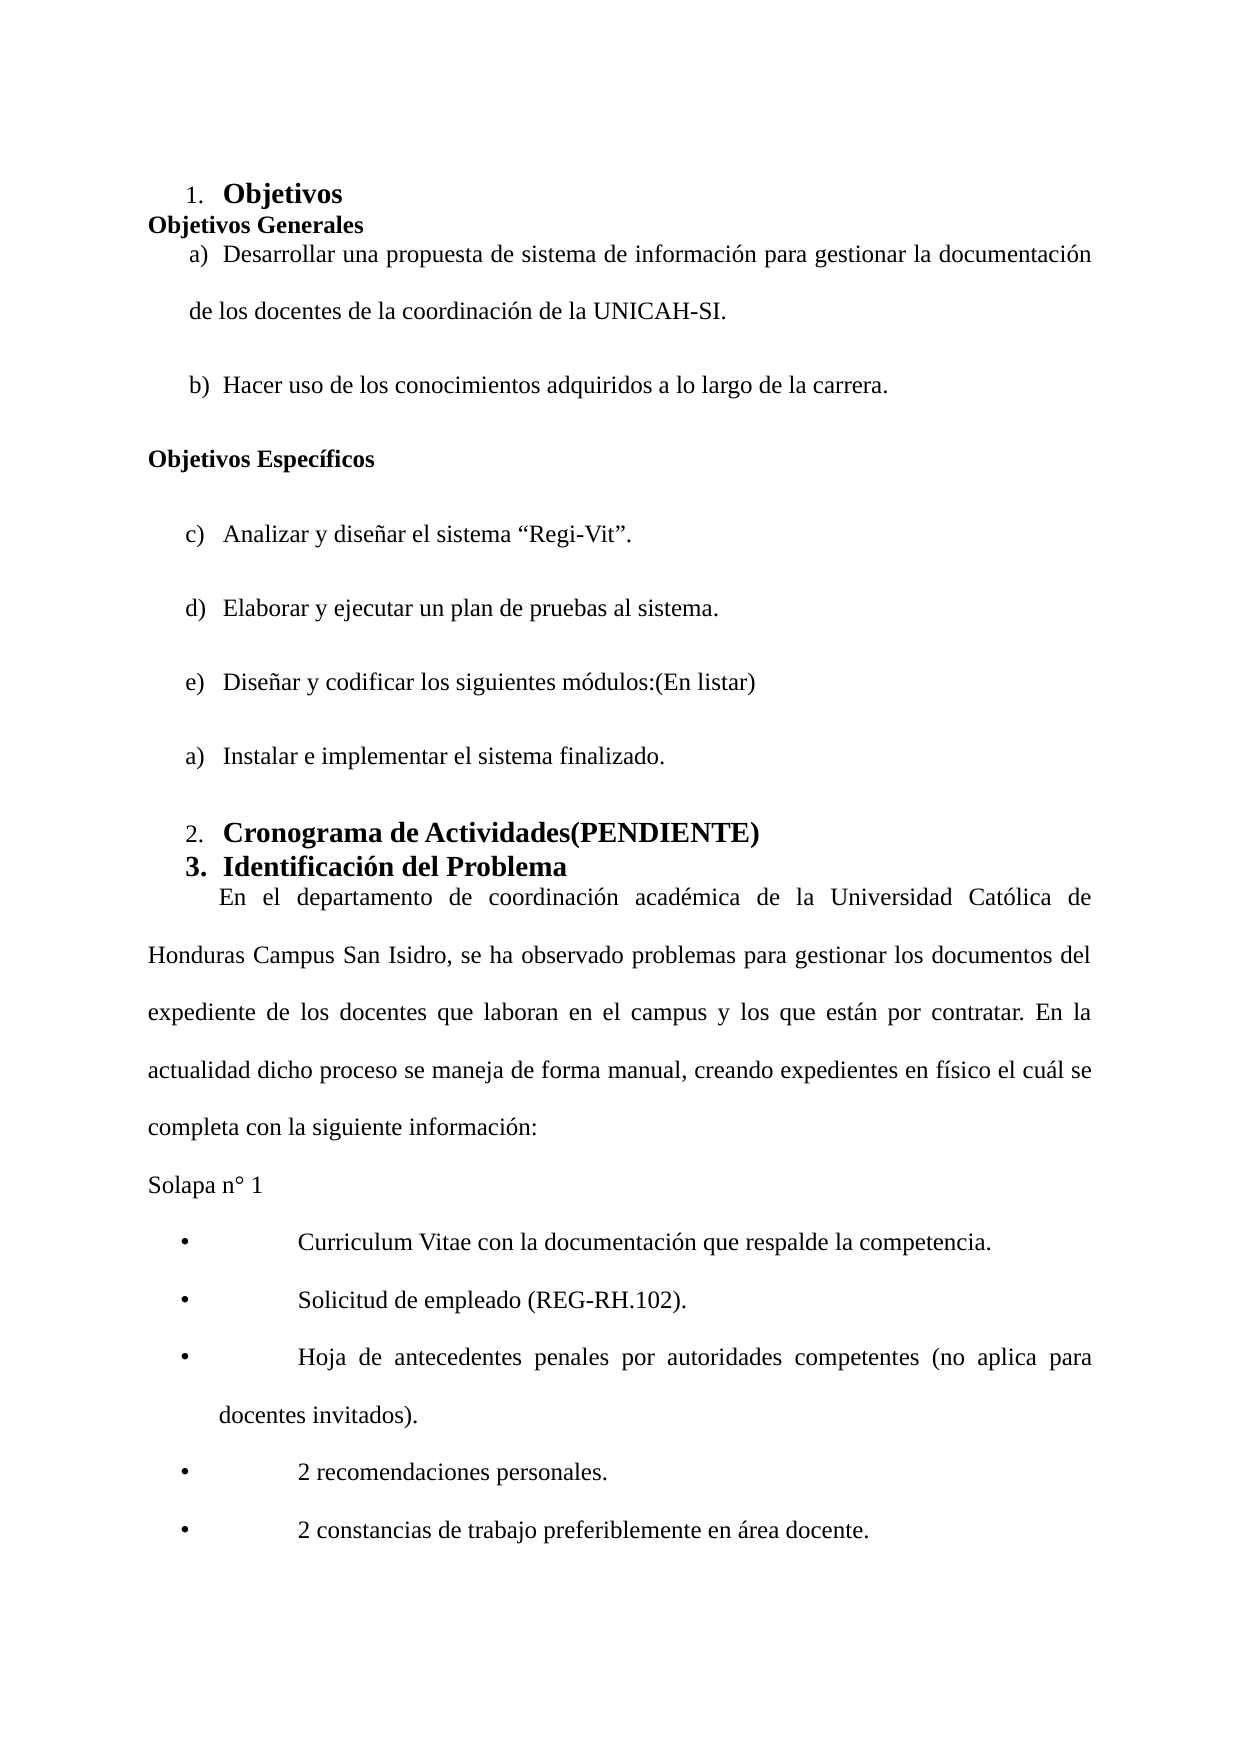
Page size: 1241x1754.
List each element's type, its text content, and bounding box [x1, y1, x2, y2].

list Objetivos Específicos [148, 444, 1093, 473]
text Solapa n° 1 [148, 1170, 1093, 1199]
text En el departamento de coordinación académica de la Universidad Católica de Honduras Campus San Isidro, se ha observado problemas para gestionar los documentos del expediente de los docentes que laboran en el campus y los que están por contratar. En la actualidad dicho proceso se maneja de forma manual, creando expedientes en físico el cuál se completa con la siguiente información: [148, 882, 1093, 1141]
list 2 constancias de trabajo preferiblemente en área docente. [181, 1515, 1093, 1544]
list Diseñar y codificar los siguientes módulos:(En listar) [185, 667, 1093, 696]
list Analizar y diseñar el sistema “Regi-Vit”. [185, 519, 1093, 547]
list Identificación del Problema [185, 849, 1093, 882]
list Curriculum Vitae con la documentación que respalde la competencia. [181, 1227, 1093, 1256]
list Desarrollar una propuesta de sistema de información para gestionar la documentación de los docentes de la coordinación de la UNICAH-SI. [189, 239, 1093, 325]
list 2 recomendaciones personales. [181, 1457, 1093, 1486]
list Hacer uso de los conocimientos adquiridos a lo largo de la carrera. [189, 370, 1093, 399]
list Solicitud de empleado (REG-RH.102). [181, 1285, 1093, 1314]
list Cronograma de Actividades(PENDIENTE) [185, 815, 1093, 849]
list Hoja de antecedentes penales por autoridades competentes (no aplica para docentes invitados). [181, 1342, 1093, 1429]
list Objetivos [185, 176, 1093, 210]
list Elaborar y ejecutar un plan de pruebas al sistema. [185, 593, 1093, 622]
list Instalar e implementar el sistema finalizado. [185, 741, 1093, 770]
text Objetivos Generales [148, 210, 1093, 239]
